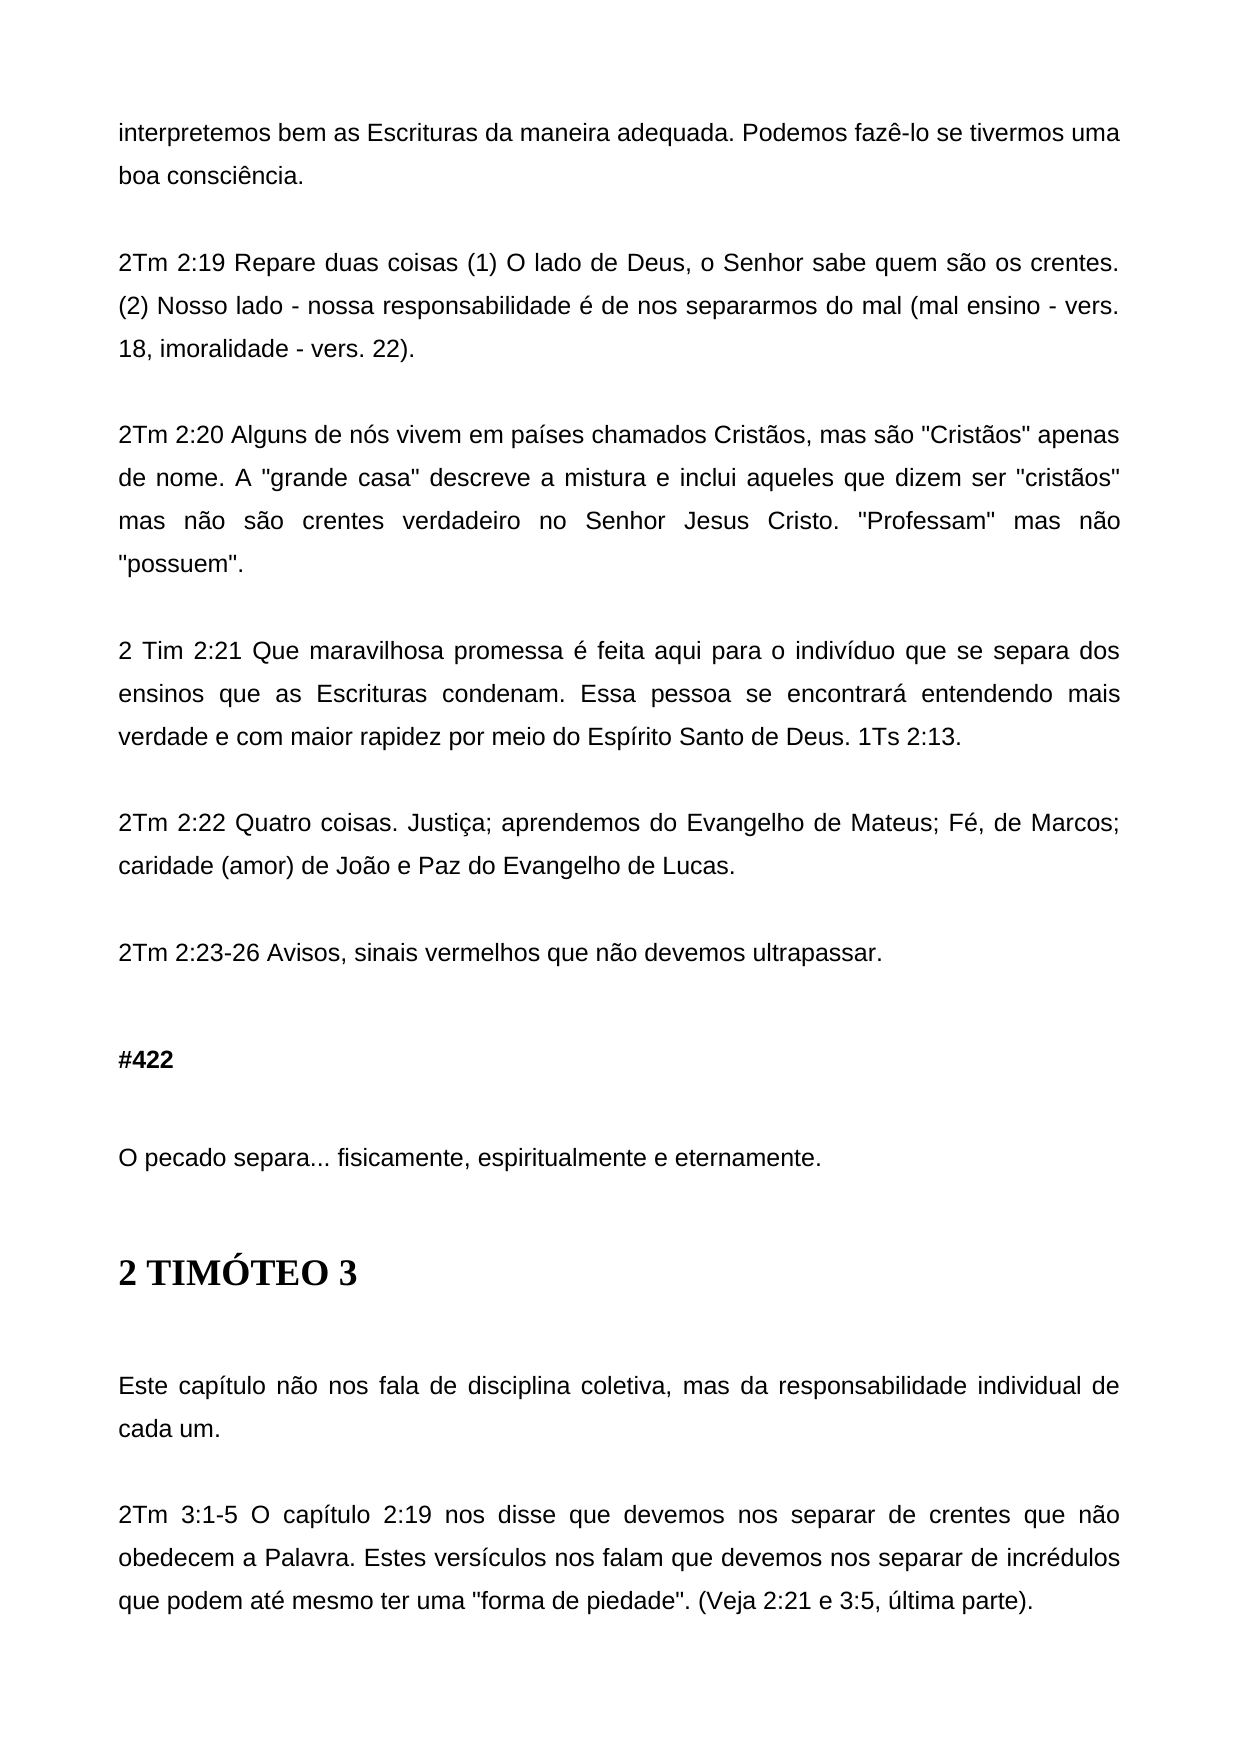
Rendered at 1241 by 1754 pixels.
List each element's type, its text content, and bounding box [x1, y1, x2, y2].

text 2Tm 2:19 Repare duas coisas (1) O lado de Deus, o Senhor sabe quem são os crentes. (2) Nosso lado - nossa responsabilidade é de nos separarmos do mal (mal ensino - vers. 18, imoralidade - vers. 22). [118, 247, 1122, 362]
text O pecado separa... fisicamente, espiritualmente e eternamente. [118, 1143, 1122, 1172]
text 2Tm 2:22 Quatro coisas. Justiça; aprendemos do Evangelho de Mateus; Fé, de Marcos; caridade (amor) de João e Paz do Evangelho de Lucas. [118, 808, 1122, 880]
text interpretemos bem as Escrituras da maneira adequada. Podemos fazê-lo se tivermos uma boa consciência. [118, 118, 1122, 190]
text 2Tm 2:23-26 Avisos, sinais vermelhos que não devemos ultrapassar. [118, 937, 1122, 966]
text 2Tm 2:20 Alguns de nós vivem em países chamados Cristãos, mas são "Cristãos" apenas de nome. A "grande casa" descreve a mistura e inclui aqueles que dizem ser "cristãos" mas não são crentes verdadeiro no Senhor Jesus Cristo. "Professam" mas não "possuem". [118, 420, 1122, 578]
text Este capítulo não nos fala de disciplina coletiva, mas da responsabilidade individual de cada um. [118, 1371, 1122, 1443]
text 2 Tim 2:21 Que maravilhosa promessa é feita aqui para o indivíduo que se separa dos ensinos que as Escrituras condenam. Essa pessoa se encontrará entendendo mais verdade e com maior rapidez por meio do Espírito Santo de Deus. 1Ts 2:13. [118, 636, 1122, 751]
subtitle 2 TIMÓTEO 3 [118, 1250, 1122, 1293]
subtitle #422 [118, 1044, 1122, 1073]
text 2Tm 3:1-5 O capítulo 2:19 nos disse que devemos nos separar de crentes que não obedecem a Palavra. Estes versículos nos falam que devemos nos separar de incrédulos que podem até mesmo ter uma "forma de piedade". (Veja 2:21 e 3:5, última parte). [118, 1500, 1122, 1615]
